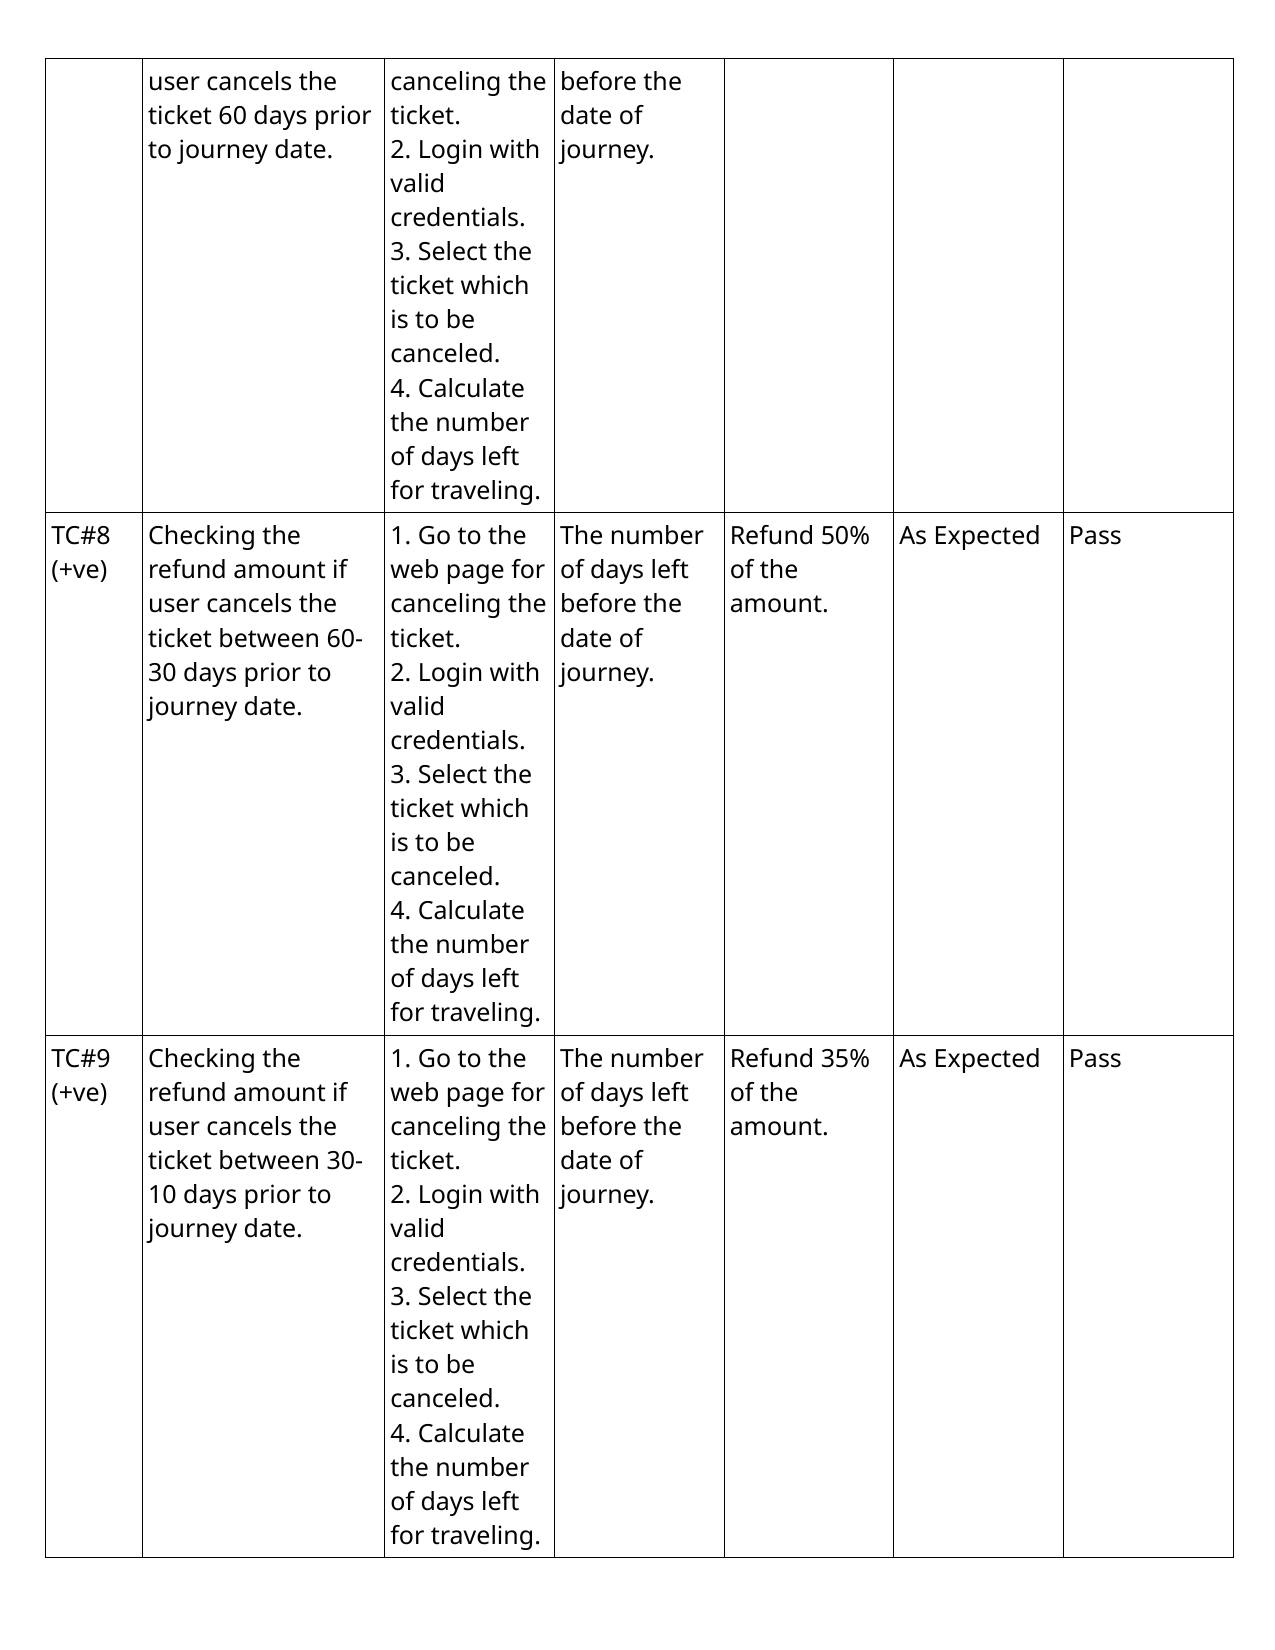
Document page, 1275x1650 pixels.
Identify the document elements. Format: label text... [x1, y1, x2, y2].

table_cell TC#8 (+ve) [46, 513, 142, 1035]
table_cell Checking the refund amount if user cancels the ticket between 30-10 days prior to journey date. [143, 1036, 384, 1557]
table_cell Refund 50% of the amount. [725, 513, 893, 1035]
table_cell As Expected [894, 1036, 1063, 1557]
table_cell 1. Go to the web page for canceling the ticket. 2. Login with valid credentials. 3. Select the ticket which is to be canceled. 4. Calculate the number of days left for traveling. [385, 513, 554, 1035]
table_cell TC#9 (+ve) [46, 1036, 142, 1557]
table_cell [725, 59, 893, 512]
table_cell user cancels the ticket 60 days prior to journey date. [143, 59, 384, 512]
table_cell [1064, 59, 1233, 512]
table_cell Pass [1064, 513, 1233, 1035]
table_cell 1. Go to the web page for canceling the ticket. 2. Login with valid credentials. 3. Select the ticket which is to be canceled. 4. Calculate the number of days left for traveling. [385, 1036, 554, 1557]
table_cell Refund 35% of the amount. [725, 1036, 893, 1557]
table_cell As Expected [894, 513, 1063, 1035]
table_cell The number of days left before the date of journey. [555, 1036, 724, 1557]
table_cell Pass [1064, 1036, 1233, 1557]
table_cell before the date of journey. [555, 59, 724, 512]
table_cell [894, 59, 1063, 512]
table_cell [46, 59, 142, 512]
table_cell canceling the ticket. 2. Login with valid credentials. 3. Select the ticket which is to be canceled. 4. Calculate the number of days left for traveling. [385, 59, 554, 512]
table_cell Checking the refund amount if user cancels the ticket between 60-30 days prior to journey date. [143, 513, 384, 1035]
table_cell The number of days left before the date of journey. [555, 513, 724, 1035]
